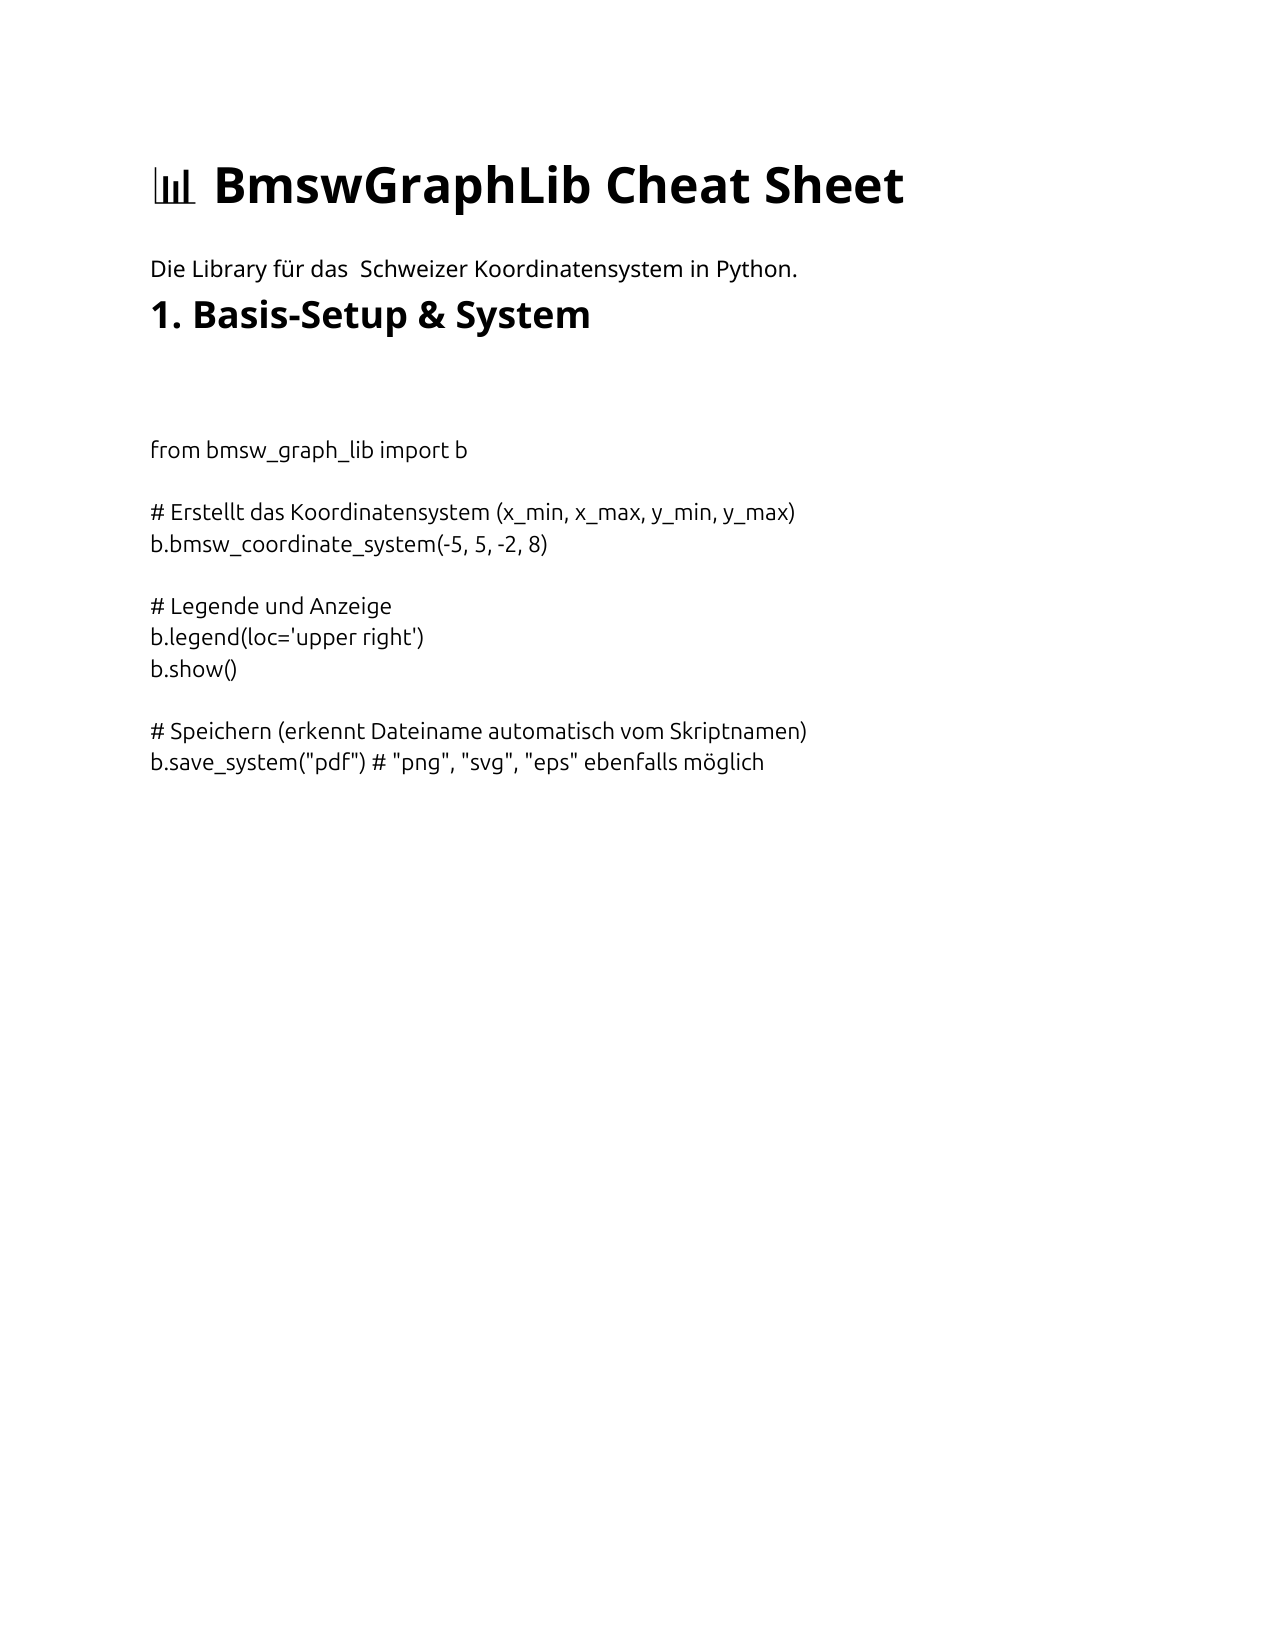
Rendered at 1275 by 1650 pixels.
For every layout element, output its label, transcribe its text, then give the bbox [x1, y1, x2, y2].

subtitle 📊 BmswGraphLib Cheat Sheet [150, 150, 1125, 218]
text from bmsw_graph_lib import b # Erstellt das Koordinatensystem (x_min, x_max, y_min, y_max) b.bmsw_coordinate_system(-5, 5, -2, 8) # Legende und Anzeige b.legend(loc='upper right') b.show() # Speichern (erkennt Dateiname automatisch vom Skriptnamen) b.save_system("pdf") # "png", "svg", "eps" ebenfalls möglich [150, 437, 1125, 808]
text Die Library für das Schweizer Koordinatensystem in Python. [150, 253, 1125, 284]
subtitle 1. Basis-Setup & System [150, 288, 1125, 339]
